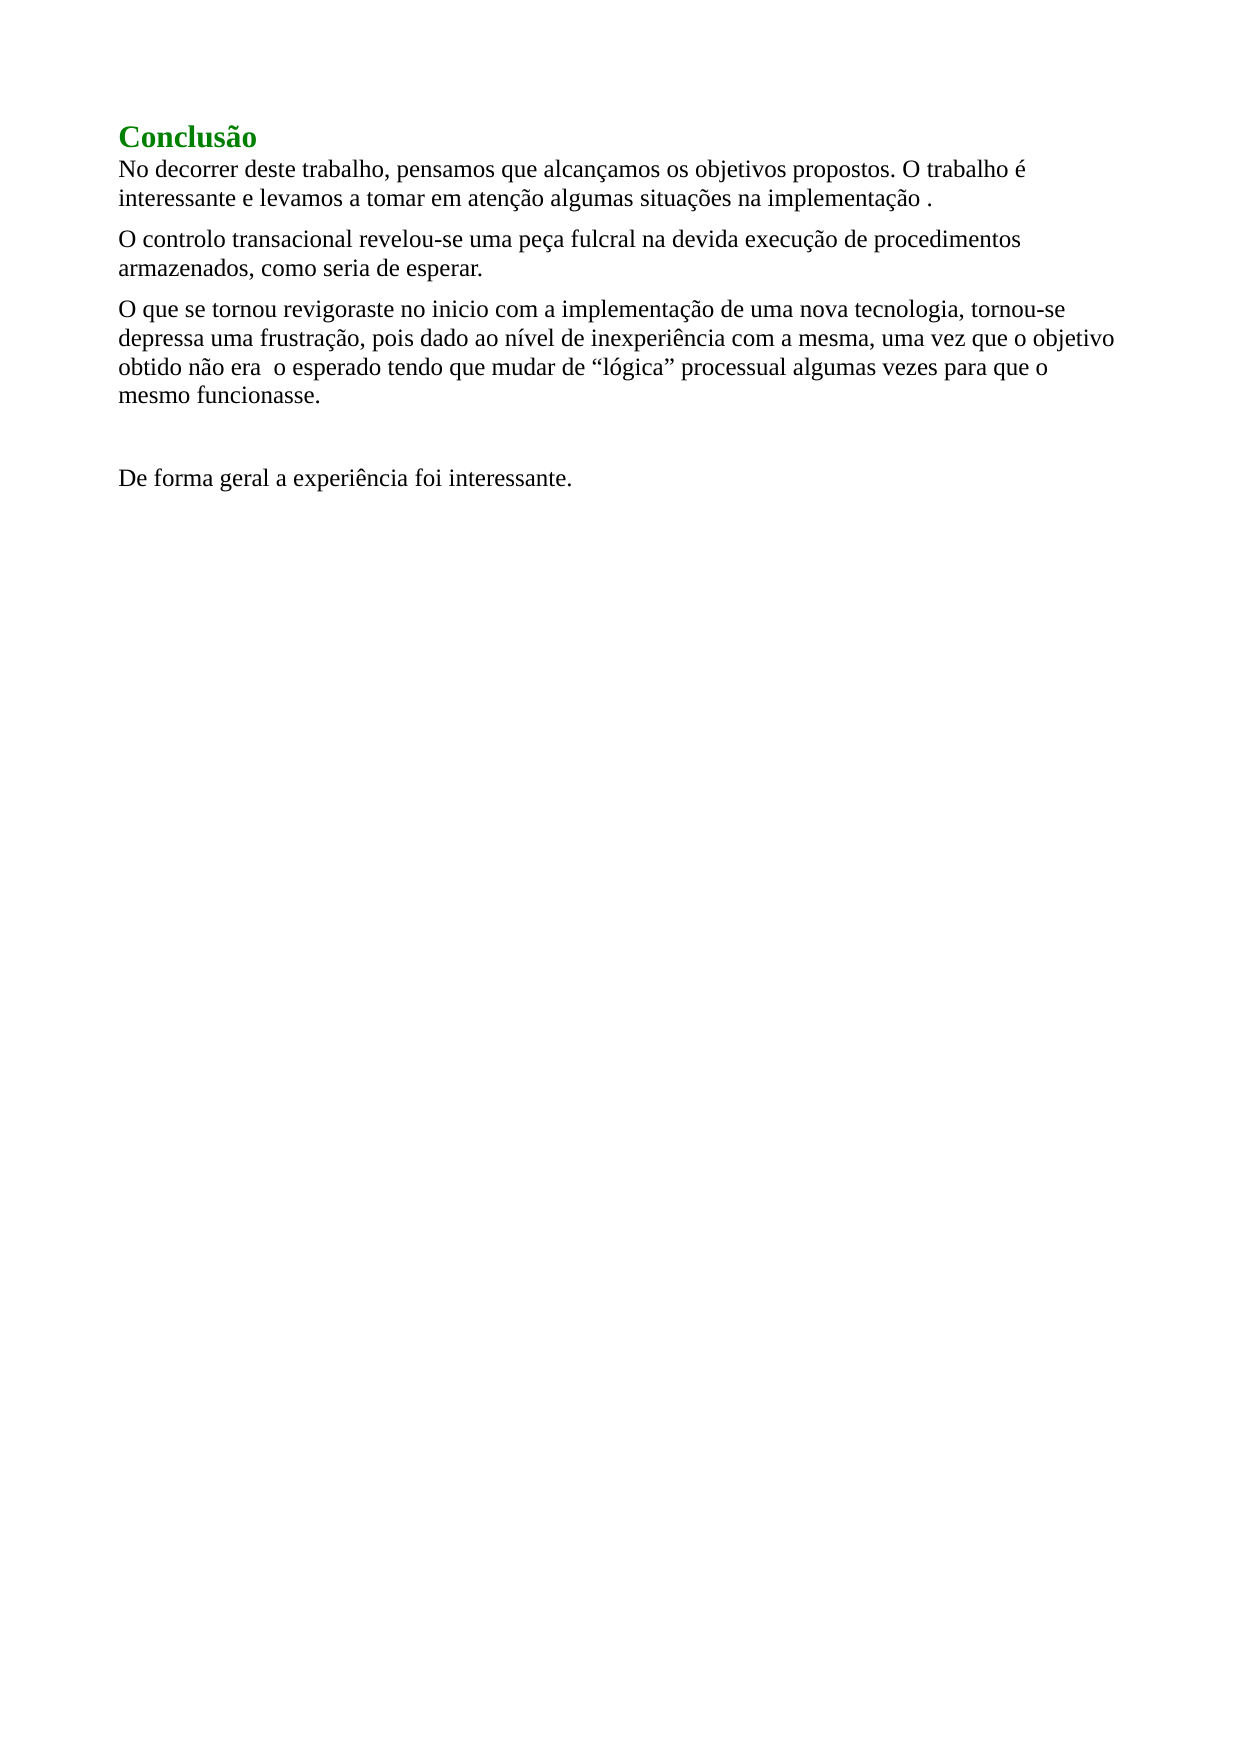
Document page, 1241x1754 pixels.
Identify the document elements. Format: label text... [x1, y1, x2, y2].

text De forma geral a experiência foi interessante. [118, 463, 1122, 492]
subtitle Conclusão [118, 118, 1122, 154]
text No decorrer deste trabalho, pensamos que alcançamos os objetivos propostos. O trabalho é interessante e levamos a tomar em atenção algumas situações na implementação . [118, 154, 1122, 212]
text O que se tornou revigoraste no inicio com a implementação de uma nova tecnologia, tornou-se depressa uma frustração, pois dado ao nível de inexperiência com a mesma, uma vez que o objetivo obtido não era o esperado tendo que mudar de “lógica” processual algumas vezes para que o mesmo funcionasse. [118, 294, 1122, 409]
text O controlo transacional revelou-se uma peça fulcral na devida execução de procedimentos armazenados, como seria de esperar. [118, 224, 1122, 282]
